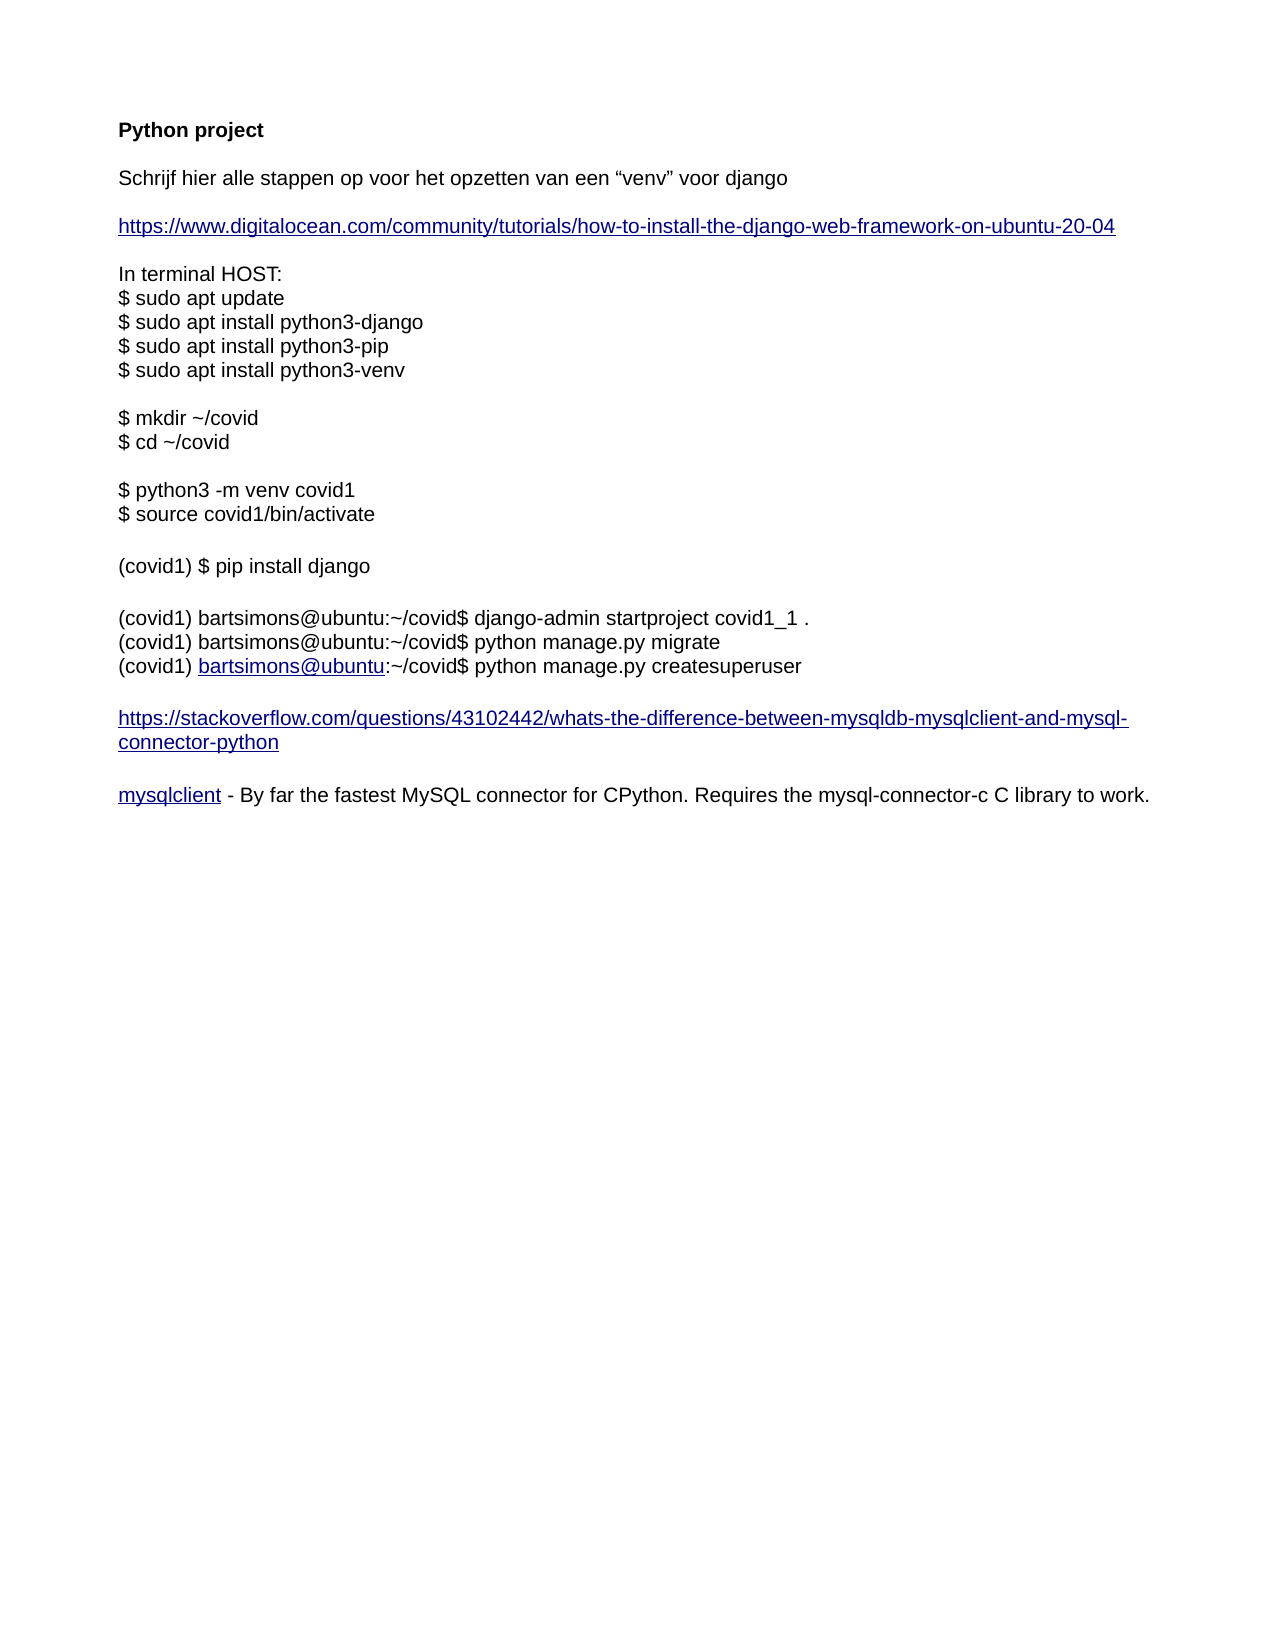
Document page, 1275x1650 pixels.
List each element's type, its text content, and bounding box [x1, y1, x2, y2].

text $ source covid1/bin/activate [118, 501, 1157, 525]
text (covid1) bartsimons@ubuntu:~/covid$ python manage.py createsuperuser [118, 654, 1157, 678]
text Schrijf hier alle stappen op voor het opzetten van een “venv” voor django [118, 166, 1157, 190]
text Python project [118, 118, 1157, 142]
text $ python3 -m venv covid1 [118, 477, 1157, 501]
text $ sudo apt install python3-django [118, 310, 1157, 334]
text https://www.digitalocean.com/community/tutorials/how-to-install-the-django-web-framework-on-ubuntu-20-04 [118, 214, 1157, 238]
text https://stackoverflow.com/questions/43102442/whats-the-difference-between-mysqldb-mysqlclient-and-mysql-connector-python [118, 706, 1157, 754]
text In terminal HOST: [118, 262, 1157, 286]
text (covid1) bartsimons@ubuntu:~/covid$ django-admin startproject covid1_1 . [118, 606, 1157, 630]
text $ sudo apt install python3-venv [118, 358, 1157, 382]
text (covid1) bartsimons@ubuntu:~/covid$ python manage.py migrate [118, 630, 1157, 654]
text $ mkdir ~/covid [118, 406, 1157, 429]
text $ sudo apt install python3-pip [118, 334, 1157, 358]
text mysqlclient - By far the fastest MySQL connector for CPython. Requires the mysql-connector-c C library to work. [118, 782, 1157, 806]
text $ sudo apt update [118, 286, 1157, 310]
text $ cd ~/covid [118, 429, 1157, 453]
text (covid1) $ pip install django [118, 554, 1157, 578]
